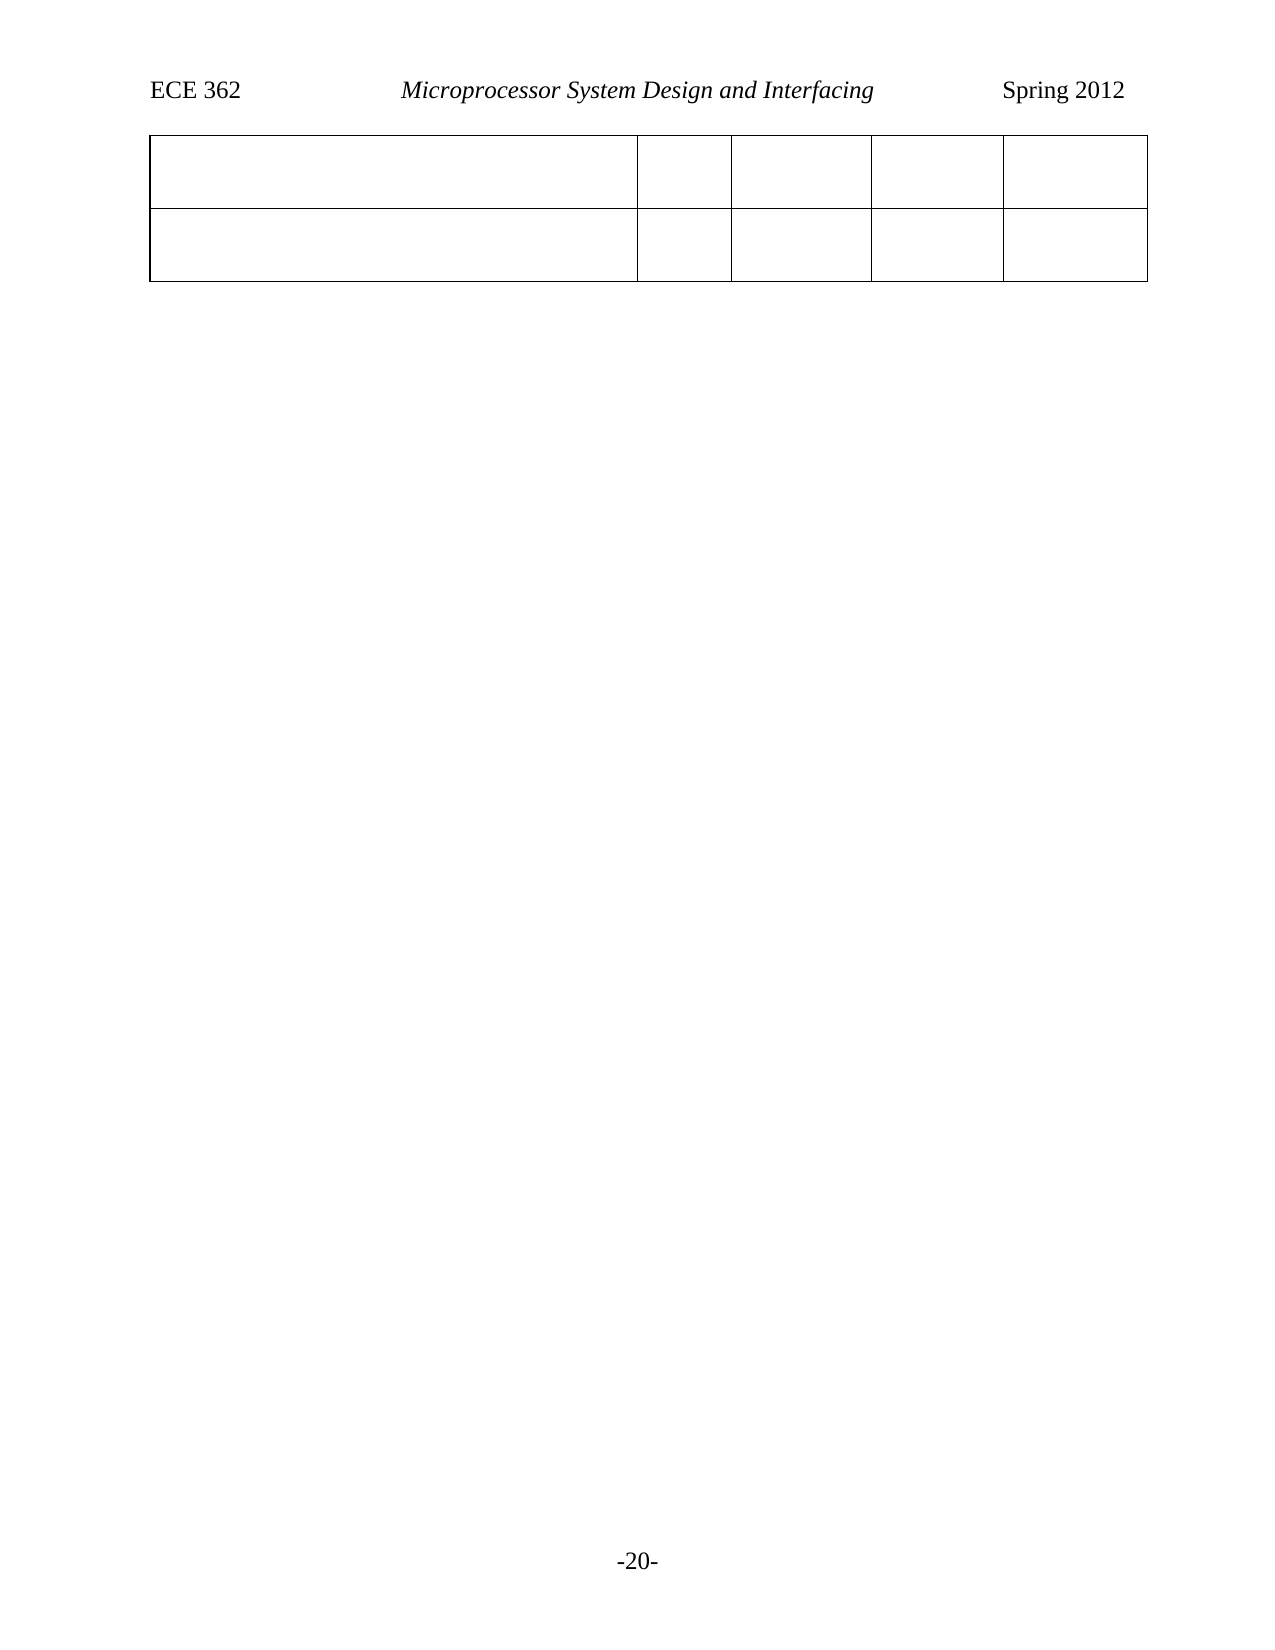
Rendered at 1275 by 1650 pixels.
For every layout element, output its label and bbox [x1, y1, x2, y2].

table_cell [638, 136, 731, 208]
table_cell [151, 209, 637, 281]
table_cell [1004, 209, 1147, 281]
table_cell [872, 136, 1003, 208]
table_cell [638, 209, 731, 281]
table_cell [732, 136, 871, 208]
table_cell [151, 136, 637, 208]
table_cell [732, 209, 871, 281]
table_cell [1004, 136, 1147, 208]
table_cell [872, 209, 1003, 281]
